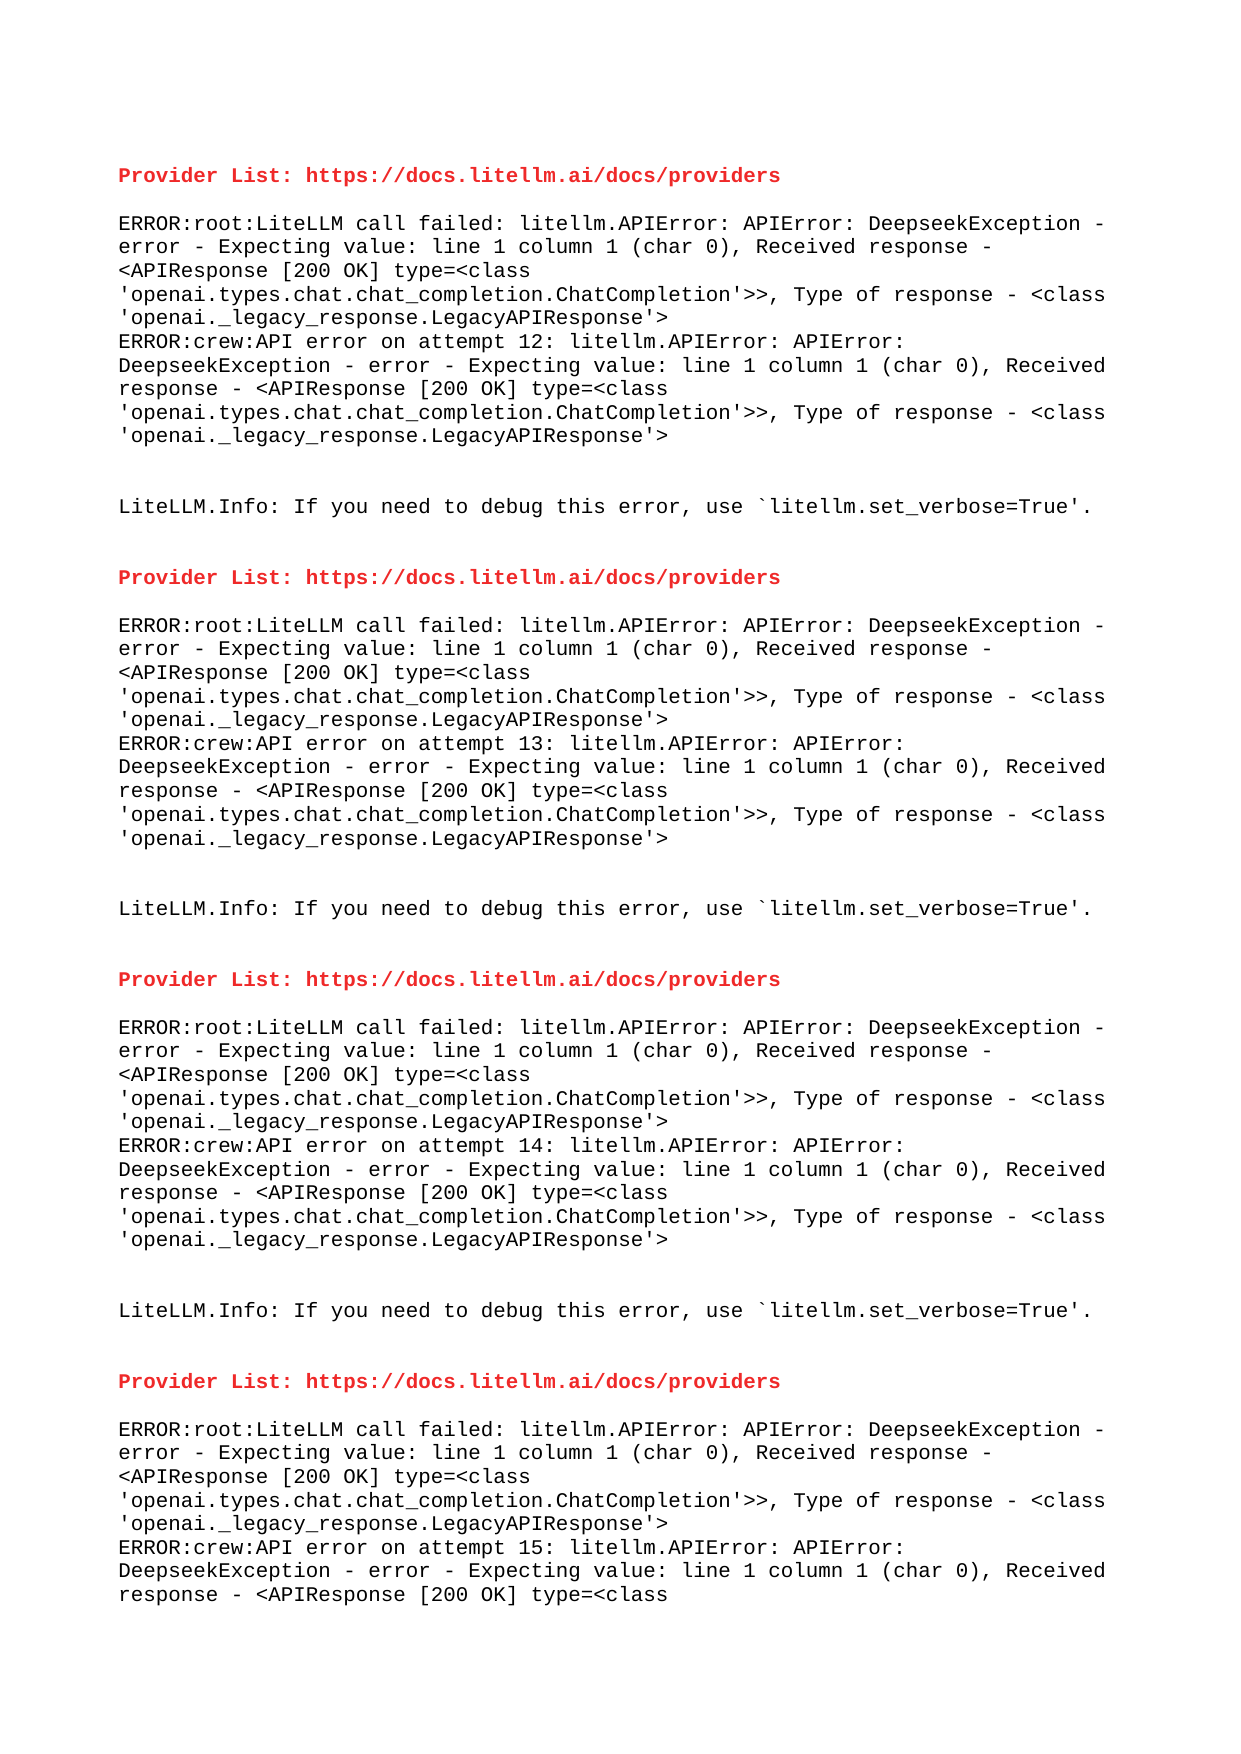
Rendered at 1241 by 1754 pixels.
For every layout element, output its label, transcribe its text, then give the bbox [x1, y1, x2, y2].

text Provider List: https://docs.litellm.ai/docs/providers [118, 165, 1122, 189]
text LiteLLM.Info: If you need to debug this error, use `litellm.set_verbose=True'. [118, 496, 1122, 520]
text LiteLLM.Info: If you need to debug this error, use `litellm.set_verbose=True'. [118, 1300, 1122, 1324]
text Provider List: https://docs.litellm.ai/docs/providers [118, 969, 1122, 993]
text ERROR:crew:API error on attempt 15: litellm.APIError: APIError: DeepseekException - error - Expecting value: line 1 column 1 (char 0), Received response - <APIResponse [200 OK] type=<class [118, 1537, 1122, 1608]
text ERROR:root:LiteLLM call failed: litellm.APIError: APIError: DeepseekException - error - Expecting value: line 1 column 1 (char 0), Received response - <APIResponse [200 OK] type=<class 'openai.types.chat.chat_completion.ChatCompletion'>>, Type of response - <class 'openai._legacy_response.LegacyAPIResponse'> [118, 1017, 1122, 1135]
text LiteLLM.Info: If you need to debug this error, use `litellm.set_verbose=True'. [118, 898, 1122, 922]
text ERROR:root:LiteLLM call failed: litellm.APIError: APIError: DeepseekException - error - Expecting value: line 1 column 1 (char 0), Received response - <APIResponse [200 OK] type=<class 'openai.types.chat.chat_completion.ChatCompletion'>>, Type of response - <class 'openai._legacy_response.LegacyAPIResponse'> [118, 213, 1122, 331]
text ERROR:root:LiteLLM call failed: litellm.APIError: APIError: DeepseekException - error - Expecting value: line 1 column 1 (char 0), Received response - <APIResponse [200 OK] type=<class 'openai.types.chat.chat_completion.ChatCompletion'>>, Type of response - <class 'openai._legacy_response.LegacyAPIResponse'> [118, 1419, 1122, 1537]
text ERROR:crew:API error on attempt 14: litellm.APIError: APIError: DeepseekException - error - Expecting value: line 1 column 1 (char 0), Received response - <APIResponse [200 OK] type=<class 'openai.types.chat.chat_completion.ChatCompletion'>>, Type of response - <class 'openai._legacy_response.LegacyAPIResponse'> [118, 1135, 1122, 1253]
text ERROR:crew:API error on attempt 12: litellm.APIError: APIError: DeepseekException - error - Expecting value: line 1 column 1 (char 0), Received response - <APIResponse [200 OK] type=<class 'openai.types.chat.chat_completion.ChatCompletion'>>, Type of response - <class 'openai._legacy_response.LegacyAPIResponse'> [118, 331, 1122, 449]
text ERROR:crew:API error on attempt 13: litellm.APIError: APIError: DeepseekException - error - Expecting value: line 1 column 1 (char 0), Received response - <APIResponse [200 OK] type=<class 'openai.types.chat.chat_completion.ChatCompletion'>>, Type of response - <class 'openai._legacy_response.LegacyAPIResponse'> [118, 733, 1122, 851]
text Provider List: https://docs.litellm.ai/docs/providers [118, 1371, 1122, 1395]
text Provider List: https://docs.litellm.ai/docs/providers [118, 567, 1122, 591]
text ERROR:root:LiteLLM call failed: litellm.APIError: APIError: DeepseekException - error - Expecting value: line 1 column 1 (char 0), Received response - <APIResponse [200 OK] type=<class 'openai.types.chat.chat_completion.ChatCompletion'>>, Type of response - <class 'openai._legacy_response.LegacyAPIResponse'> [118, 615, 1122, 733]
